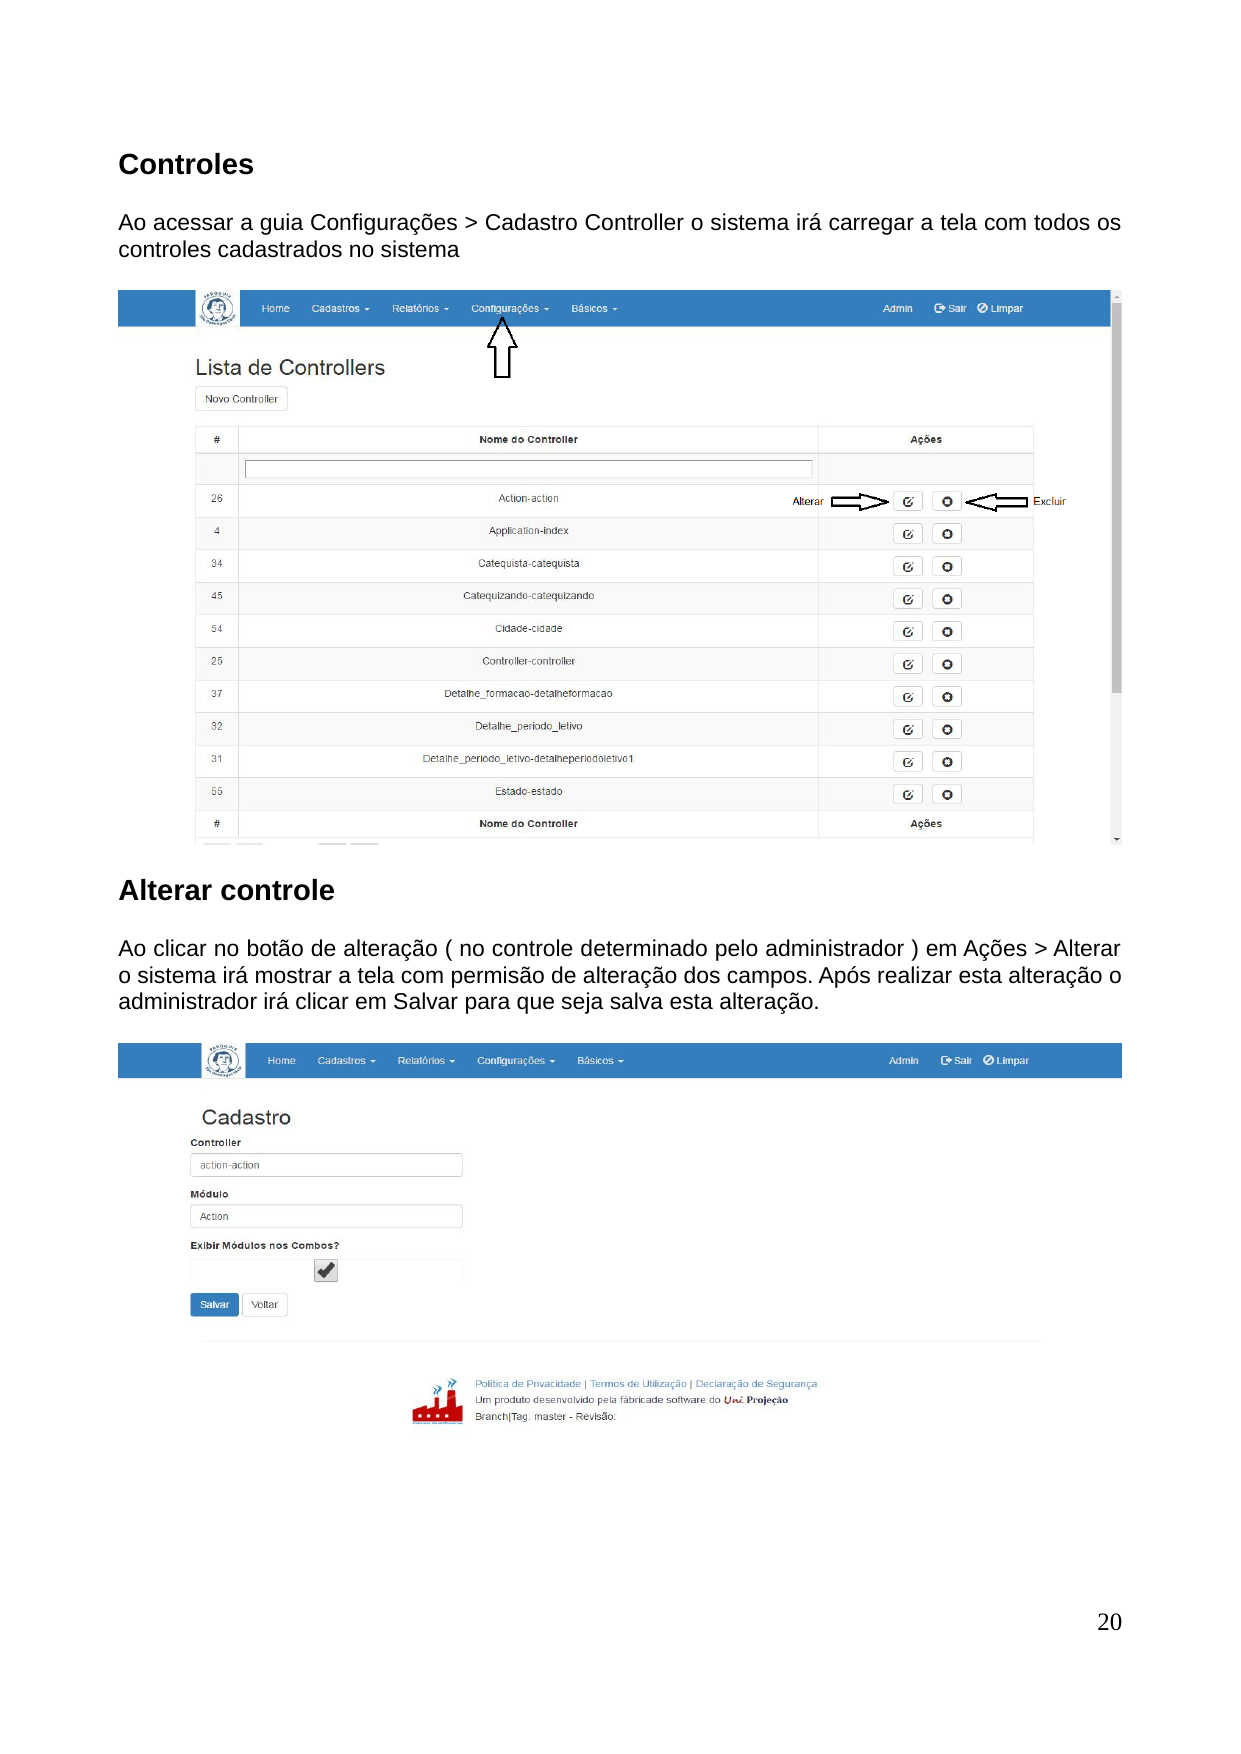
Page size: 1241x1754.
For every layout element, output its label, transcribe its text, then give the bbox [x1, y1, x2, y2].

text Alterar controle [118, 873, 1122, 907]
picture [118, 290, 1122, 845]
text Controles [118, 147, 1122, 180]
picture [118, 1043, 1122, 1576]
text Ao acessar a guia Configurações > Cadastro Controller o sistema irá carregar a tela com todos os controles cadastrados no sistema [118, 209, 1122, 262]
text Ao clicar no botão de alteração ( no controle determinado pelo administrador ) em Ações > Alterar o sistema irá mostrar a tela com permisão de alteração dos campos. Após realizar esta alteração o administrador irá clicar em Salvar para que seja salva esta alteração. [118, 935, 1122, 1014]
